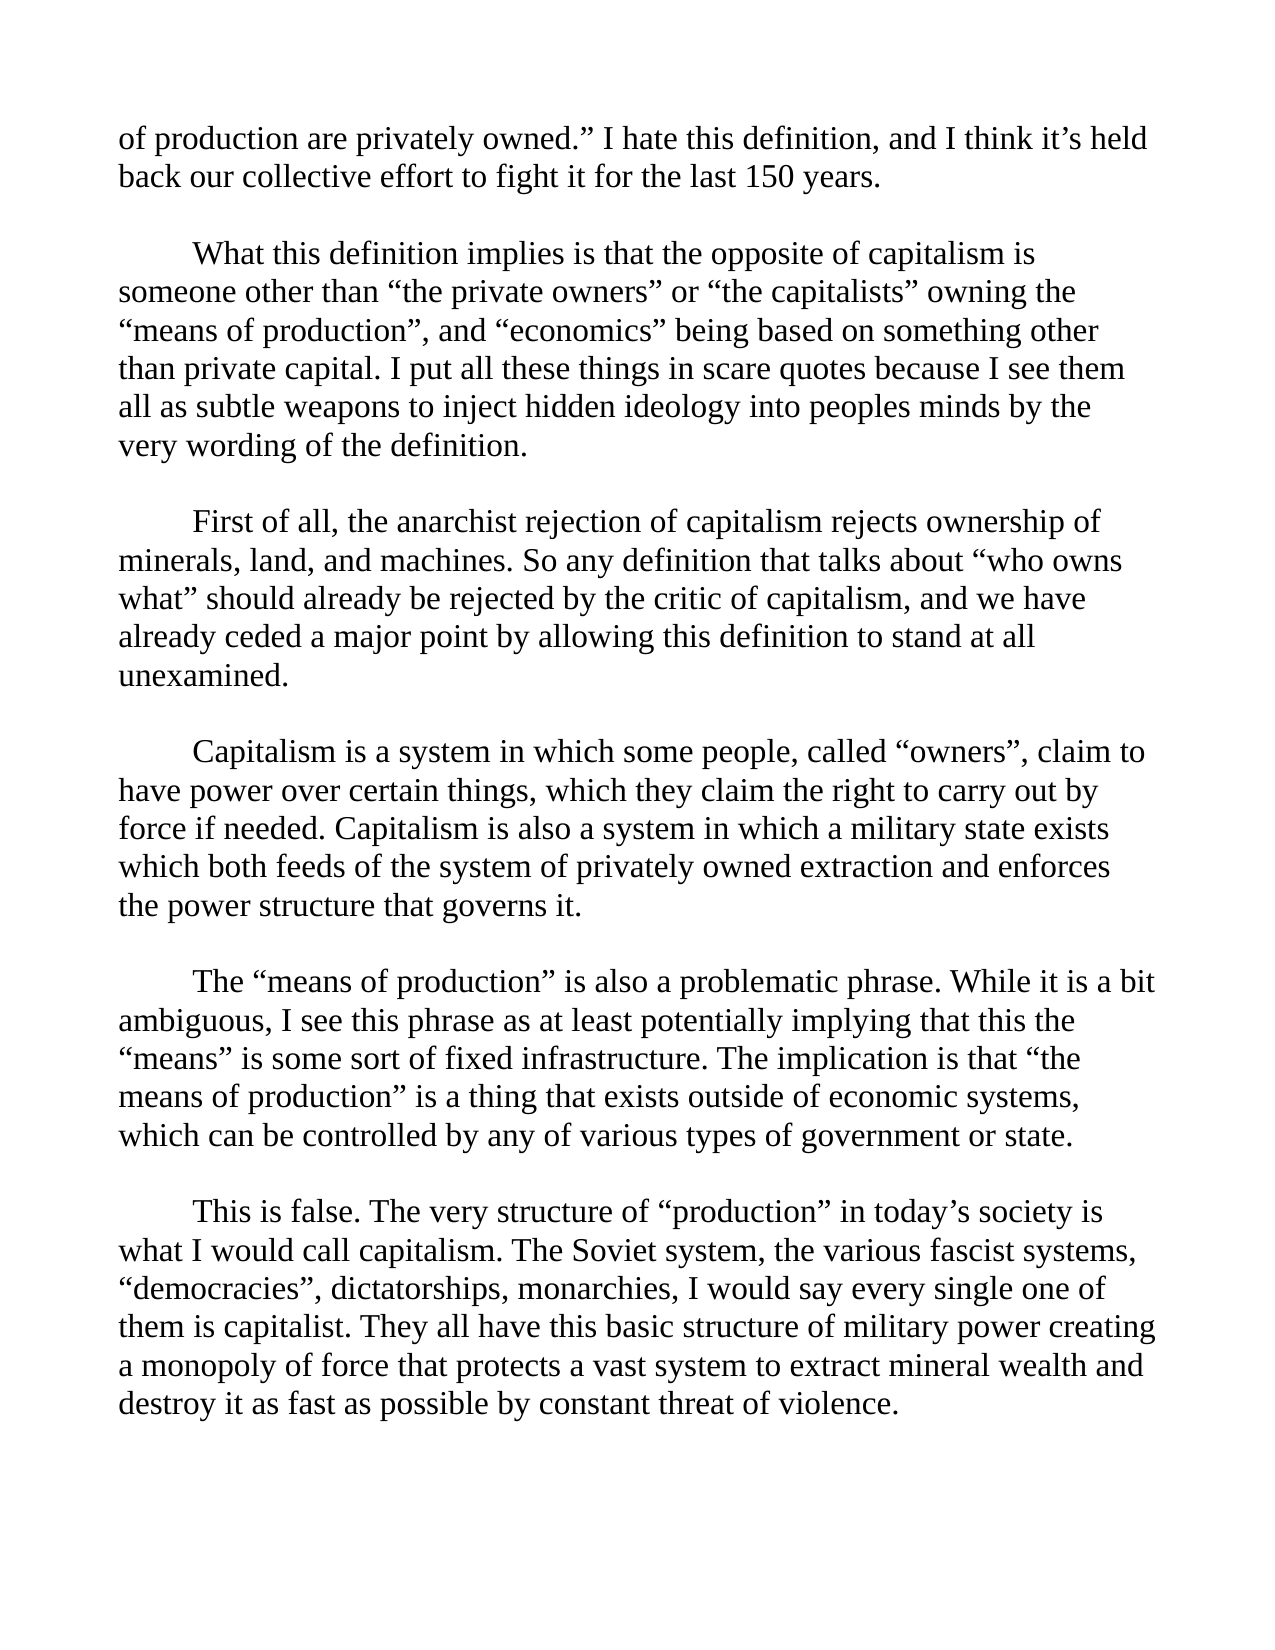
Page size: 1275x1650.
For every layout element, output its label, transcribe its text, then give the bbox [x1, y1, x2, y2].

text The “means of production” is also a problematic phrase. While it is a bit ambiguous, I see this phrase as at least potentially implying that this the “means” is some sort of fixed infrastructure. The implication is that “the means of production” is a thing that exists outside of economic systems, which can be controlled by any of various types of government or state. [118, 961, 1157, 1153]
text First of all, the anarchist rejection of capitalism rejects ownership of minerals, land, and machines. So any definition that talks about “who owns what” should already be rejected by the critic of capitalism, and we have already ceded a major point by allowing this definition to stand at all unexamined. [118, 501, 1157, 693]
text This is false. The very structure of “production” in today’s society is what I would call capitalism. The Soviet system, the various fascist systems, “democracies”, dictatorships, monarchies, I would say every single one of them is capitalist. They all have this basic structure of military power creating a monopoly of force that protects a vast system to extract mineral wealth and destroy it as fast as possible by constant threat of violence. [118, 1191, 1157, 1421]
text of production are privately owned.” I hate this definition, and I think it’s held back our collective effort to fight it for the last 150 years. [118, 118, 1157, 195]
text Capitalism is a system in which some people, called “owners”, claim to have power over certain things, which they claim the right to carry out by force if needed. Capitalism is also a system in which a military state exists which both feeds of the system of privately owned extraction and enforces the power structure that governs it. [118, 731, 1157, 923]
text What this definition implies is that the opposite of capitalism is someone other than “the private owners” or “the capitalists” owning the “means of production”, and “economics” being based on something other than private capital. I put all these things in scare quotes because I see them all as subtle weapons to inject hidden ideology into peoples minds by the very wording of the definition. [118, 233, 1157, 463]
